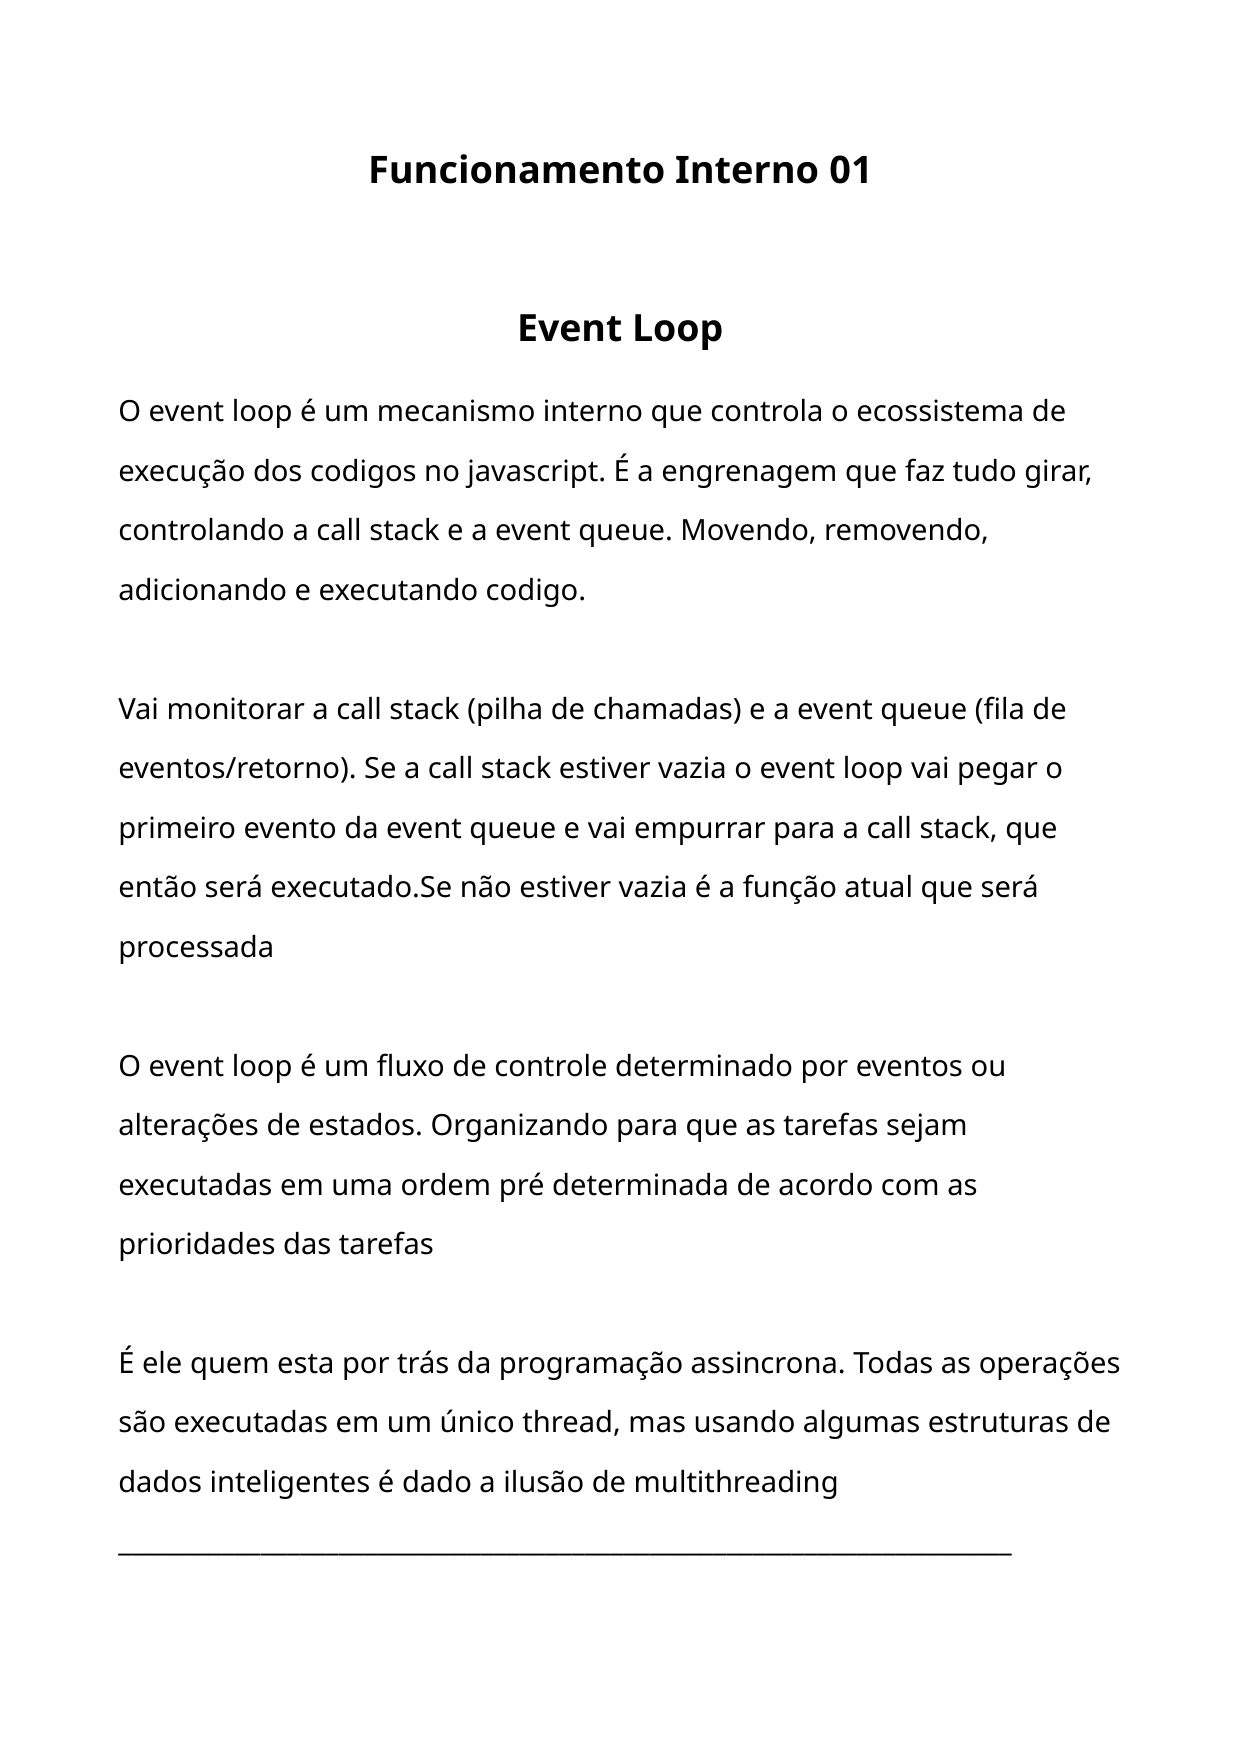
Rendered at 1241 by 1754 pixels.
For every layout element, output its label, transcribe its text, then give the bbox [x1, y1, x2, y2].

text O event loop é um mecanismo interno que controla o ecossistema de execução dos codigos no javascript. É a engrenagem que faz tudo girar, controlando a call stack e a event queue. Movendo, removendo, adicionando e executando codigo. [118, 391, 1122, 609]
text Vai monitorar a call stack (pilha de chamadas) e a event queue (fila de eventos/retorno). Se a call stack estiver vazia o event loop vai pegar o primeiro evento da event queue e vai empurrar para a call stack, que então será executado.Se não estiver vazia é a função atual que será processada [118, 688, 1122, 966]
text É ele quem esta por trás da programação assincrona. Todas as operações são executadas em um único thread, mas usando algumas estruturas de dados inteligentes é dado a ilusão de multithreading [118, 1342, 1122, 1501]
text O event loop é um fluxo de controle determinado por eventos ou alterações de estados. Organizando para que as tarefas sejam executadas em uma ordem pré determinada de acordo com as prioridades das tarefas [118, 1045, 1122, 1263]
text _____________________________________________________________________ [118, 1521, 1122, 1560]
subtitle Event Loop [118, 302, 1122, 353]
subtitle Funcionamento Interno 01 [118, 143, 1122, 195]
